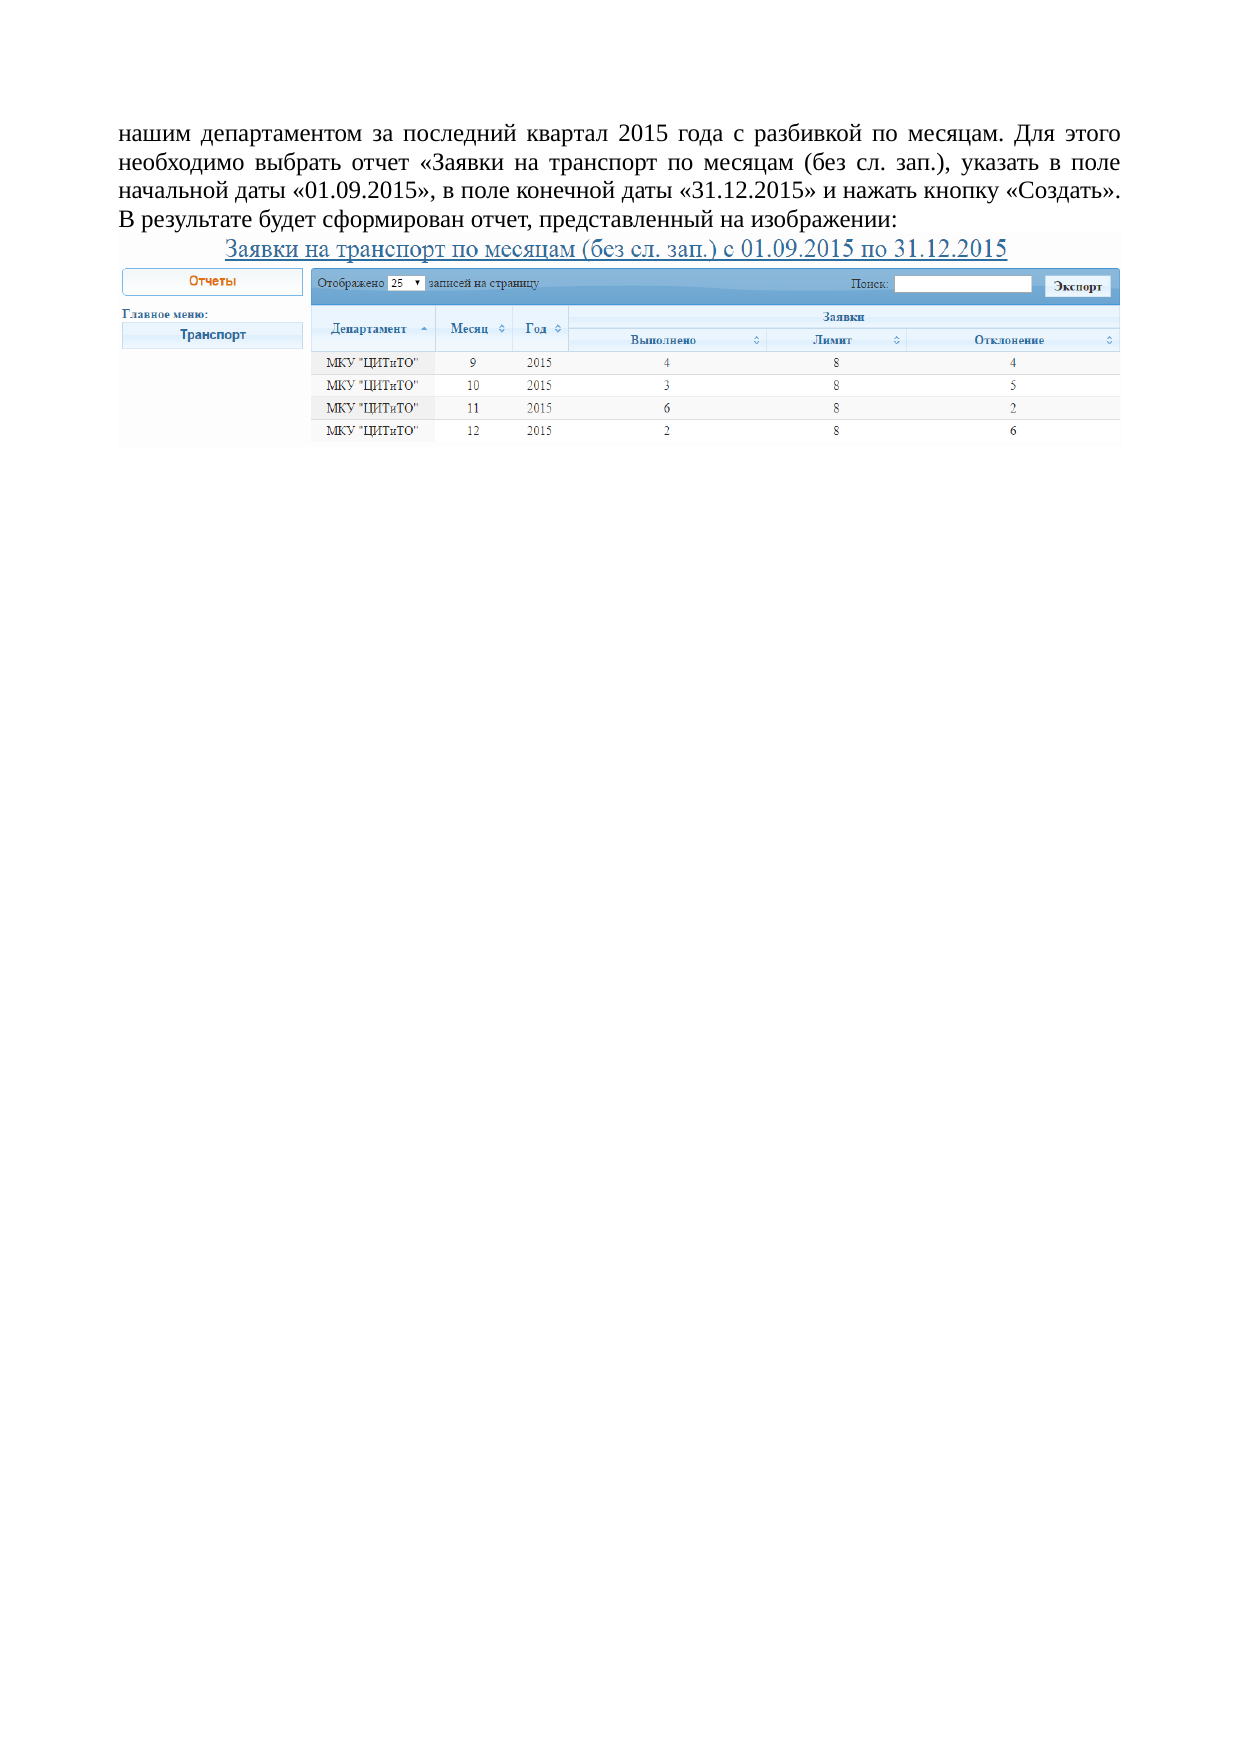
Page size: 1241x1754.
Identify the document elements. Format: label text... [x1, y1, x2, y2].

text нашим департаментом за последний квартал 2015 года с разбивкой по месяцам. Для этого необходимо выбрать отчет «Заявки на транспорт по месяцам (без сл. зап.), указать в поле начальной даты «01.09.2015», в поле конечной даты «31.12.2015» и нажать кнопку «Создать». В результате будет сформирован отчет, представленный на изображении: [118, 118, 1122, 233]
